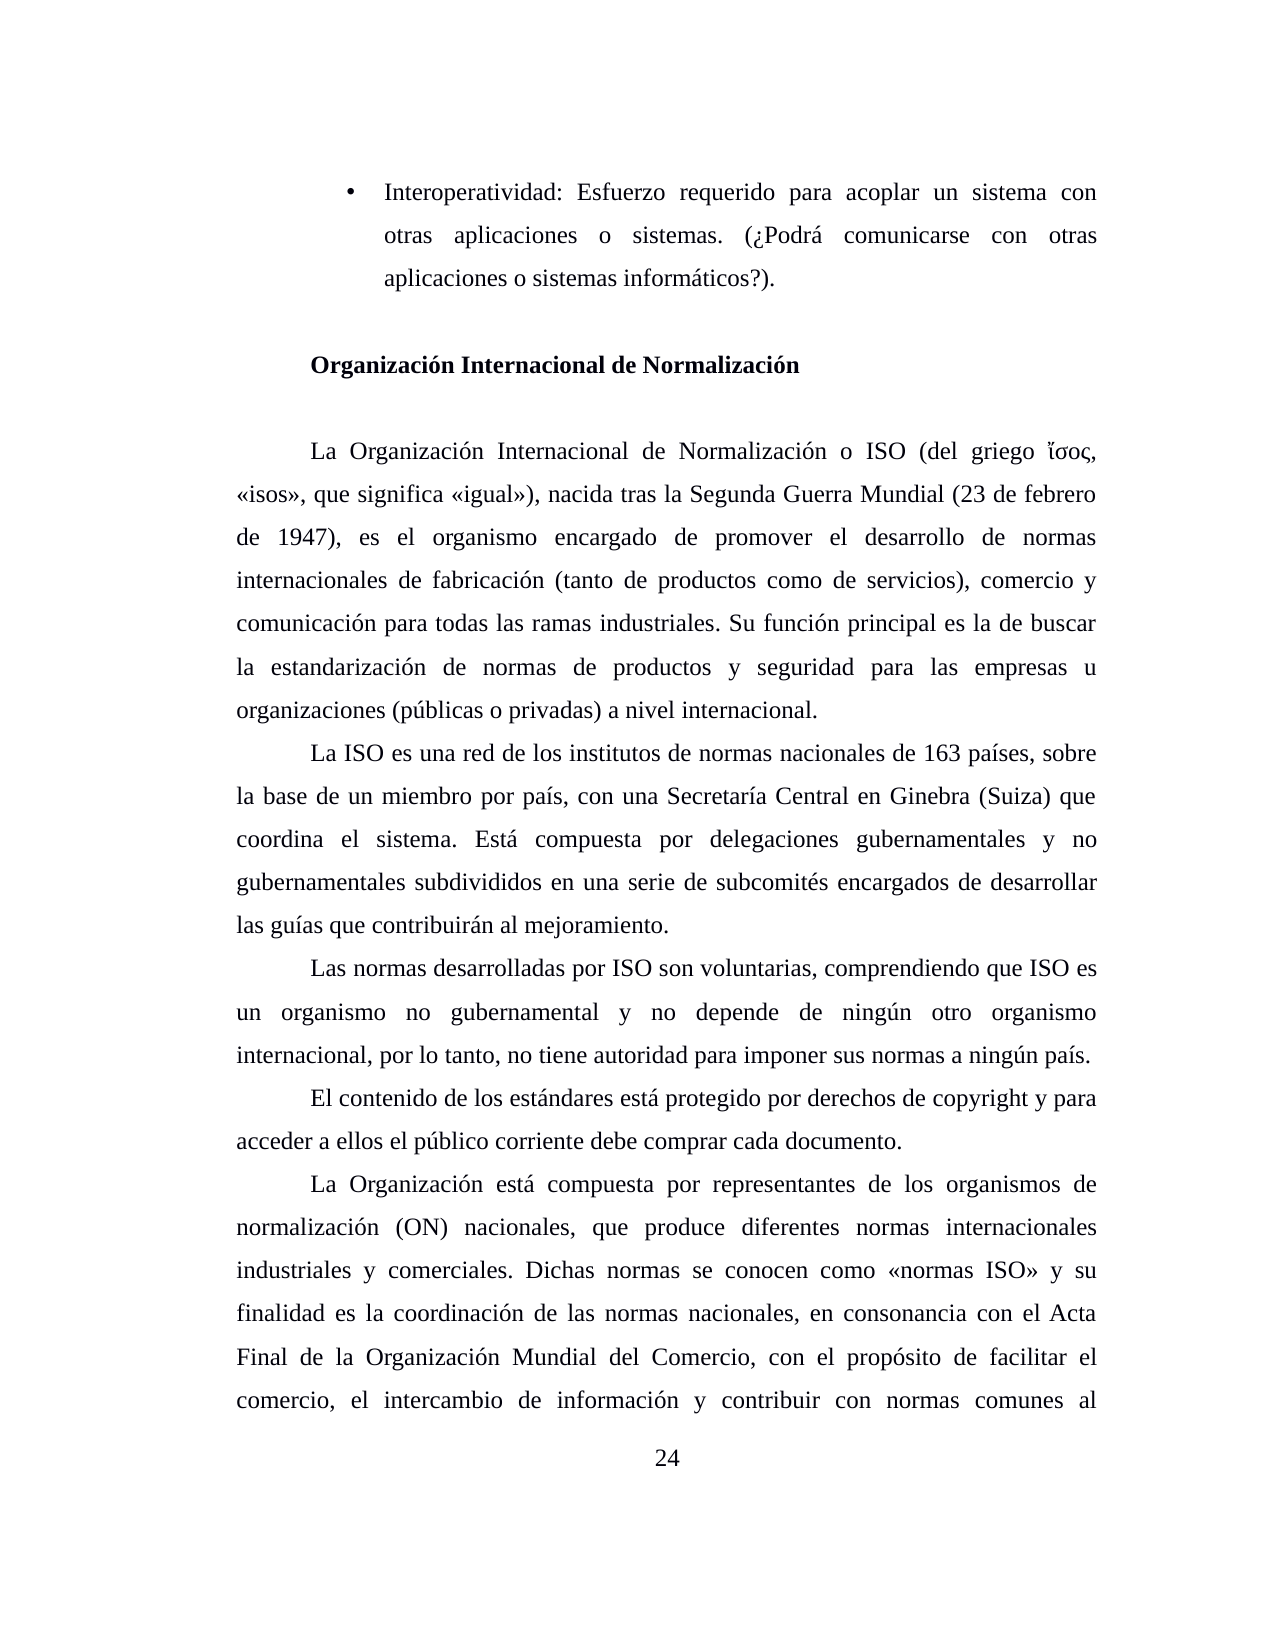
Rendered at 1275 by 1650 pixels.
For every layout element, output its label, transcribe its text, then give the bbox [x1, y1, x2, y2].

text Las normas desarrolladas por ISO son voluntarias, comprendiendo que ISO es un organismo no gubernamental y no depende de ningún otro organismo internacional, por lo tanto, no tiene autoridad para imponer sus normas a ningún país. El contenido de los estándares está protegido por derechos de copyright y para acceder a ellos el público corriente debe comprar cada documento. [236, 953, 1098, 1155]
list Interoperatividad: Esfuerzo requerido para acoplar un sistema con otras aplicaciones o sistemas. (¿Podrá comunicarse con otras aplicaciones o sistemas informáticos?). [346, 177, 1098, 292]
text La Organización Internacional de Normalización o ISO (del griego ἴσος, «isos», que significa «igual»), nacida tras la Segunda Guerra Mundial (23 de febrero de 1947), es el organismo encargado de promover el desarrollo de normas internacionales de fabricación (tanto de productos como de servicios), comercio y comunicación para todas las ramas industriales. Su función principal es la de buscar la estandarización de normas de productos y seguridad para las empresas u organizaciones (públicas o privadas) a nivel internacional. [236, 436, 1098, 723]
text La Organización está compuesta por representantes de los organismos de normalización (ON) nacionales, que produce diferentes normas internacionales industriales y comerciales. Dichas normas se conocen como «normas ISO» y su finalidad es la coordinación de las normas nacionales, en consonancia con el Acta Final de la Organización Mundial del Comercio, con el propósito de facilitar el comercio, el intercambio de información y contribuir con normas comunes al [236, 1169, 1098, 1413]
text La ISO es una red de los institutos de normas nacionales de 163 países, sobre la base de un miembro por país, con una Secretaría Central en Ginebra (Suiza) que coordina el sistema. Está compuesta por delegaciones gubernamentales y no gubernamentales subdivididos en una serie de subcomités encargados de desarrollar las guías que contribuirán al mejoramiento. [236, 738, 1098, 939]
text Organización Internacional de Normalización [236, 350, 1098, 378]
